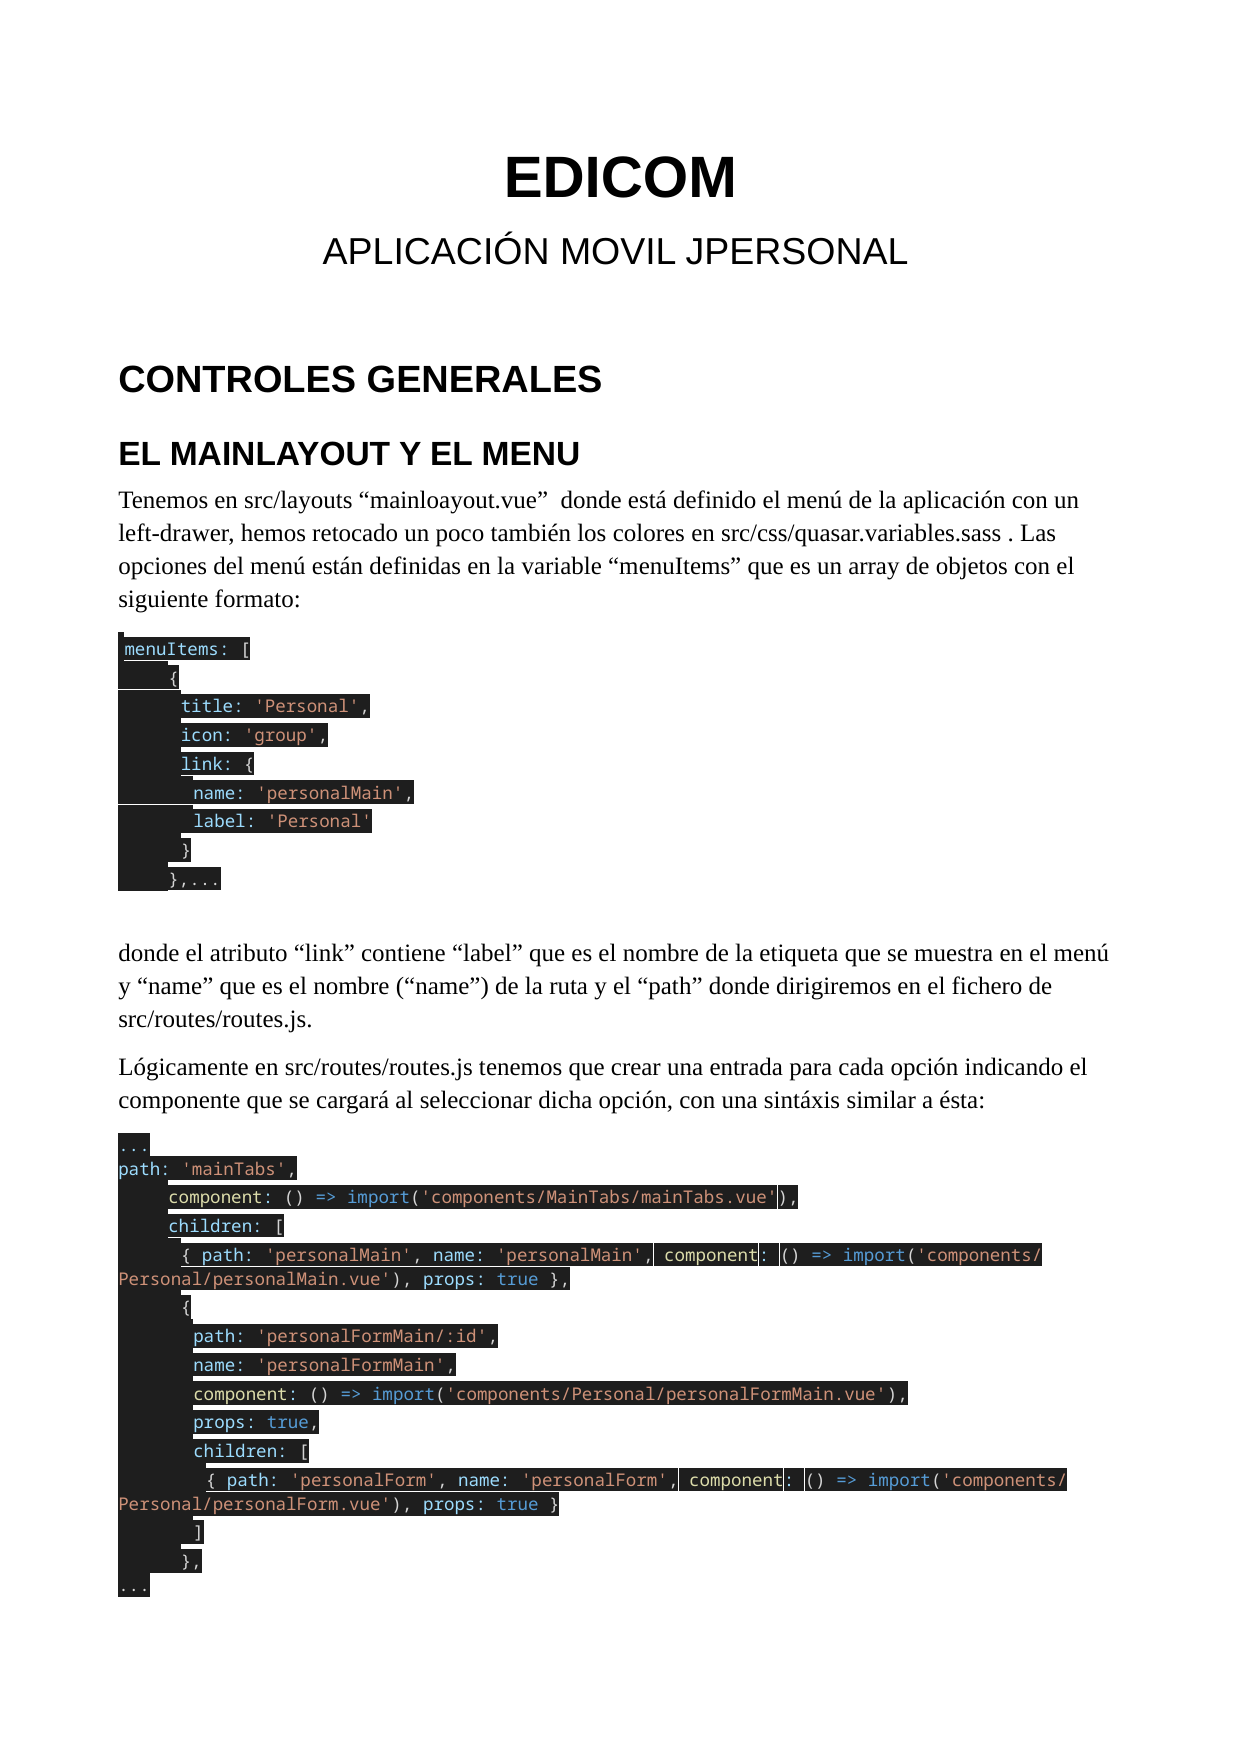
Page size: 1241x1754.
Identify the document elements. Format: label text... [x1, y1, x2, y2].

text name: 'personalFormMain', [118, 1348, 1122, 1377]
text ... [118, 1133, 1122, 1156]
title EDICOM [118, 143, 1122, 210]
text { path: 'personalMain', name: 'personalMain', component: () => import('components/Personal/personalMain.vue'), props: true }, [118, 1238, 1122, 1290]
text ... [118, 1573, 1122, 1597]
text { [118, 661, 1122, 689]
text },... [118, 862, 1122, 891]
text menuItems: [ [118, 632, 1122, 661]
text component: () => import('components/MainTabs/mainTabs.vue'), [118, 1180, 1122, 1209]
text }, [118, 1544, 1122, 1573]
text } [118, 833, 1122, 862]
text path: 'personalFormMain/:id', [118, 1319, 1122, 1348]
text path: 'mainTabs', [118, 1156, 1122, 1180]
text Tenemos en src/layouts “mainloayout.vue” donde está definido el menú de la aplicación con un left-drawer, hemos retocado un poco también los colores en src/css/quasar.variables.sass . Las opciones del menú están definidas en la variable “menuItems” que es un array de objetos con el siguiente formato: [118, 485, 1122, 613]
subtitle CONTROLES GENERALES [118, 357, 1122, 401]
text children: [ [118, 1209, 1122, 1238]
text title: 'Personal', [118, 689, 1122, 718]
subtitle APLICACIÓN MOVIL JPERSONAL [118, 229, 1122, 272]
text name: 'personalMain', [118, 776, 1122, 804]
text link: { [118, 747, 1122, 776]
text donde el atributo “link” contiene “label” que es el nombre de la etiqueta que se muestra en el menú y “name” que es el nombre (“name”) de la ruta y el “path” donde dirigiremos en el fichero de src/routes/routes.js. [118, 938, 1122, 1033]
text props: true, [118, 1405, 1122, 1434]
text { path: 'personalForm', name: 'personalForm', component: () => import('components/Personal/personalForm.vue'), props: true } [118, 1463, 1122, 1516]
subtitle EL MAINLAYOUT Y EL MENU [118, 434, 1122, 473]
text Lógicamente en src/routes/routes.js tenemos que crear una entrada para cada opción indicando el componente que se cargará al seleccionar dicha opción, con una sintáxis similar a ésta: [118, 1052, 1122, 1114]
text { [118, 1290, 1122, 1319]
text ] [118, 1516, 1122, 1544]
text label: 'Personal' [118, 804, 1122, 833]
text children: [ [118, 1434, 1122, 1463]
text icon: 'group', [118, 718, 1122, 747]
text component: () => import('components/Personal/personalFormMain.vue'), [118, 1377, 1122, 1405]
